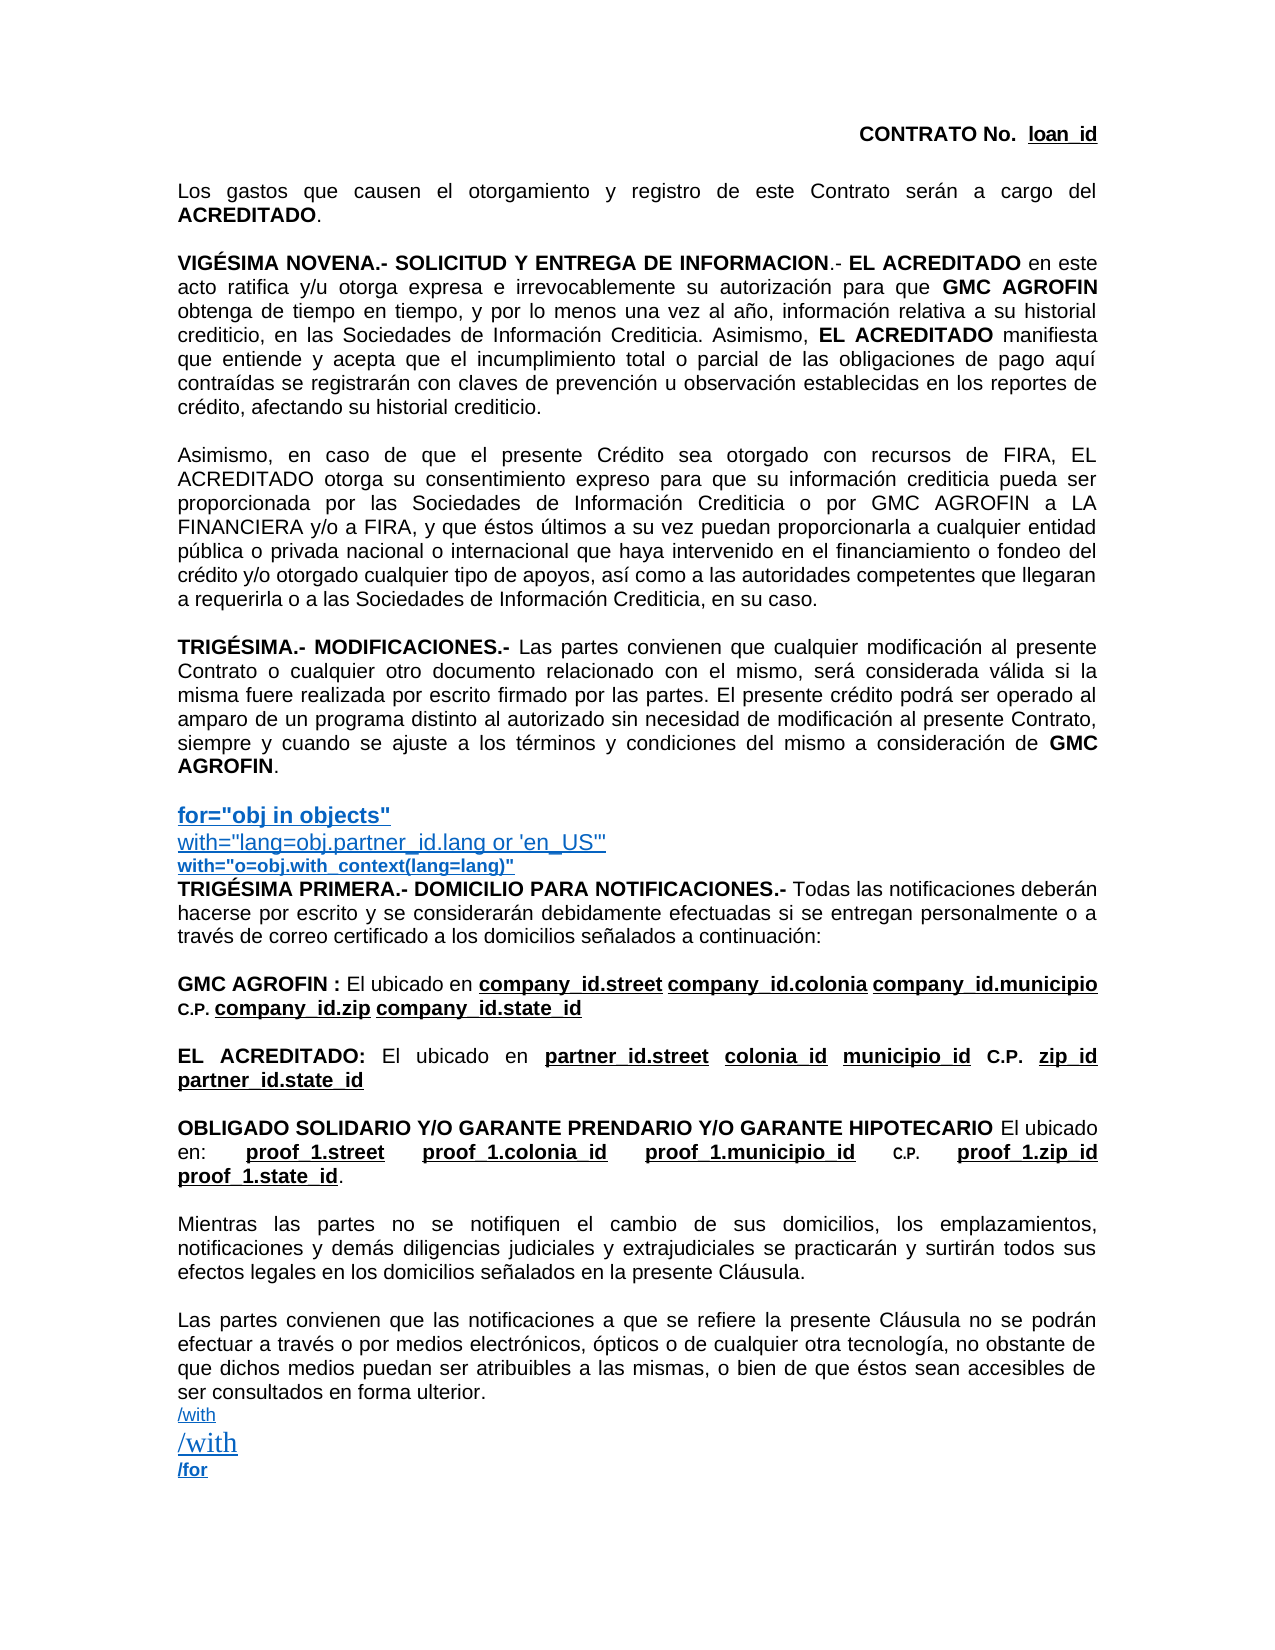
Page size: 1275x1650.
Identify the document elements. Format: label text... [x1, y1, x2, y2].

text /for [177, 1459, 1098, 1480]
text /with [177, 1425, 1098, 1459]
text Los gastos que causen el otorgamiento y registro de este Contrato serán a cargo del ACREDITADO. [177, 179, 1098, 227]
text with="lang=obj.partner_id.lang or 'en_US'" [177, 828, 1098, 855]
text Mientras las partes no se notifiquen el cambio de sus domicilios, los emplazamientos, notificaciones y demás diligencias judiciales y extrajudiciales se practicarán y surtirán todos sus efectos legales en los domicilios señalados en la presente Cláusula. [177, 1212, 1098, 1284]
text with="o=obj.with_context(lang=lang)" [177, 855, 1098, 876]
text Asimismo, en caso de que el presente Crédito sea otorgado con recursos de FIRA, EL ACREDITADO otorga su consentimiento expreso para que su información crediticia pueda ser proporcionada por las Sociedades de Información Crediticia o por GMC AGROFIN a LA FINANCIERA y/o a FIRA, y que éstos últimos a su vez puedan proporcionarla a cualquier entidad pública o privada nacional o internacional que haya intervenido en el financiamiento o fondeo del crédito y/o otorgado cualquier tipo de apoyos, así como a las autoridades competentes que llegaran a requerirla o a las Sociedades de Información Crediticia, en su caso. [177, 443, 1098, 611]
text OBLIGADO SOLIDARIO Y/O GARANTE PRENDARIO Y/O GARANTE HIPOTECARIO El ubicado en: proof_1.street proof_1.colonia_id proof_1.municipio_id C.P. proof_1.zip_id proof_1.state_id. [177, 1116, 1098, 1188]
text for="obj in objects" [177, 802, 1098, 828]
text /with [177, 1403, 1098, 1425]
text VIGÉSIMA NOVENA.- SOLICITUD Y ENTREGA DE INFORMACION.- EL ACREDITADO en este acto ratifica y/u otorga expresa e irrevocablemente su autorización para que GMC AGROFIN obtenga de tiempo en tiempo, y por lo menos una vez al año, información relativa a su historial crediticio, en las Sociedades de Información Crediticia. Asimismo, EL ACREDITADO manifiesta que entiende y acepta que el incumplimiento total o parcial de las obligaciones de pago aquí contraídas se registrarán con claves de prevención u observación establecidas en los reportes de crédito, afectando su historial crediticio. [177, 251, 1098, 419]
text GMC AGROFIN : El ubicado en company_id.street company_id.colonia company_id.municipio C.P. company_id.zip company_id.state_id [177, 972, 1098, 1020]
text TRIGÉSIMA PRIMERA.- DOMICILIO PARA NOTIFICACIONES.- Todas las notificaciones deberán hacerse por escrito y se considerarán debidamente efectuadas si se entregan personalmente o a través de correo certificado a los domicilios señalados a continuación: [177, 876, 1098, 948]
text TRIGÉSIMA.- MODIFICACIONES.- Las partes convienen que cualquier modificación al presente Contrato o cualquier otro documento relacionado con el mismo, será considerada válida si la misma fuere realizada por escrito firmado por las partes. El presente crédito podrá ser operado al amparo de un programa distinto al autorizado sin necesidad de modificación al presente Contrato, siempre y cuando se ajuste a los términos y condiciones del mismo a consideración de GMC AGROFIN. [177, 634, 1098, 778]
text EL ACREDITADO: El ubicado en partner_id.street colonia_id municipio_id C.P. zip_id partner_id.state_id [177, 1044, 1098, 1092]
text Las partes convienen que las notificaciones a que se refiere la presente Cláusula no se podrán efectuar a través o por medios electrónicos, ópticos o de cualquier otra tecnología, no obstante de que dichos medios puedan ser atribuibles a las mismas, o bien de que éstos sean accesibles de ser consultados en forma ulterior. [177, 1308, 1098, 1403]
